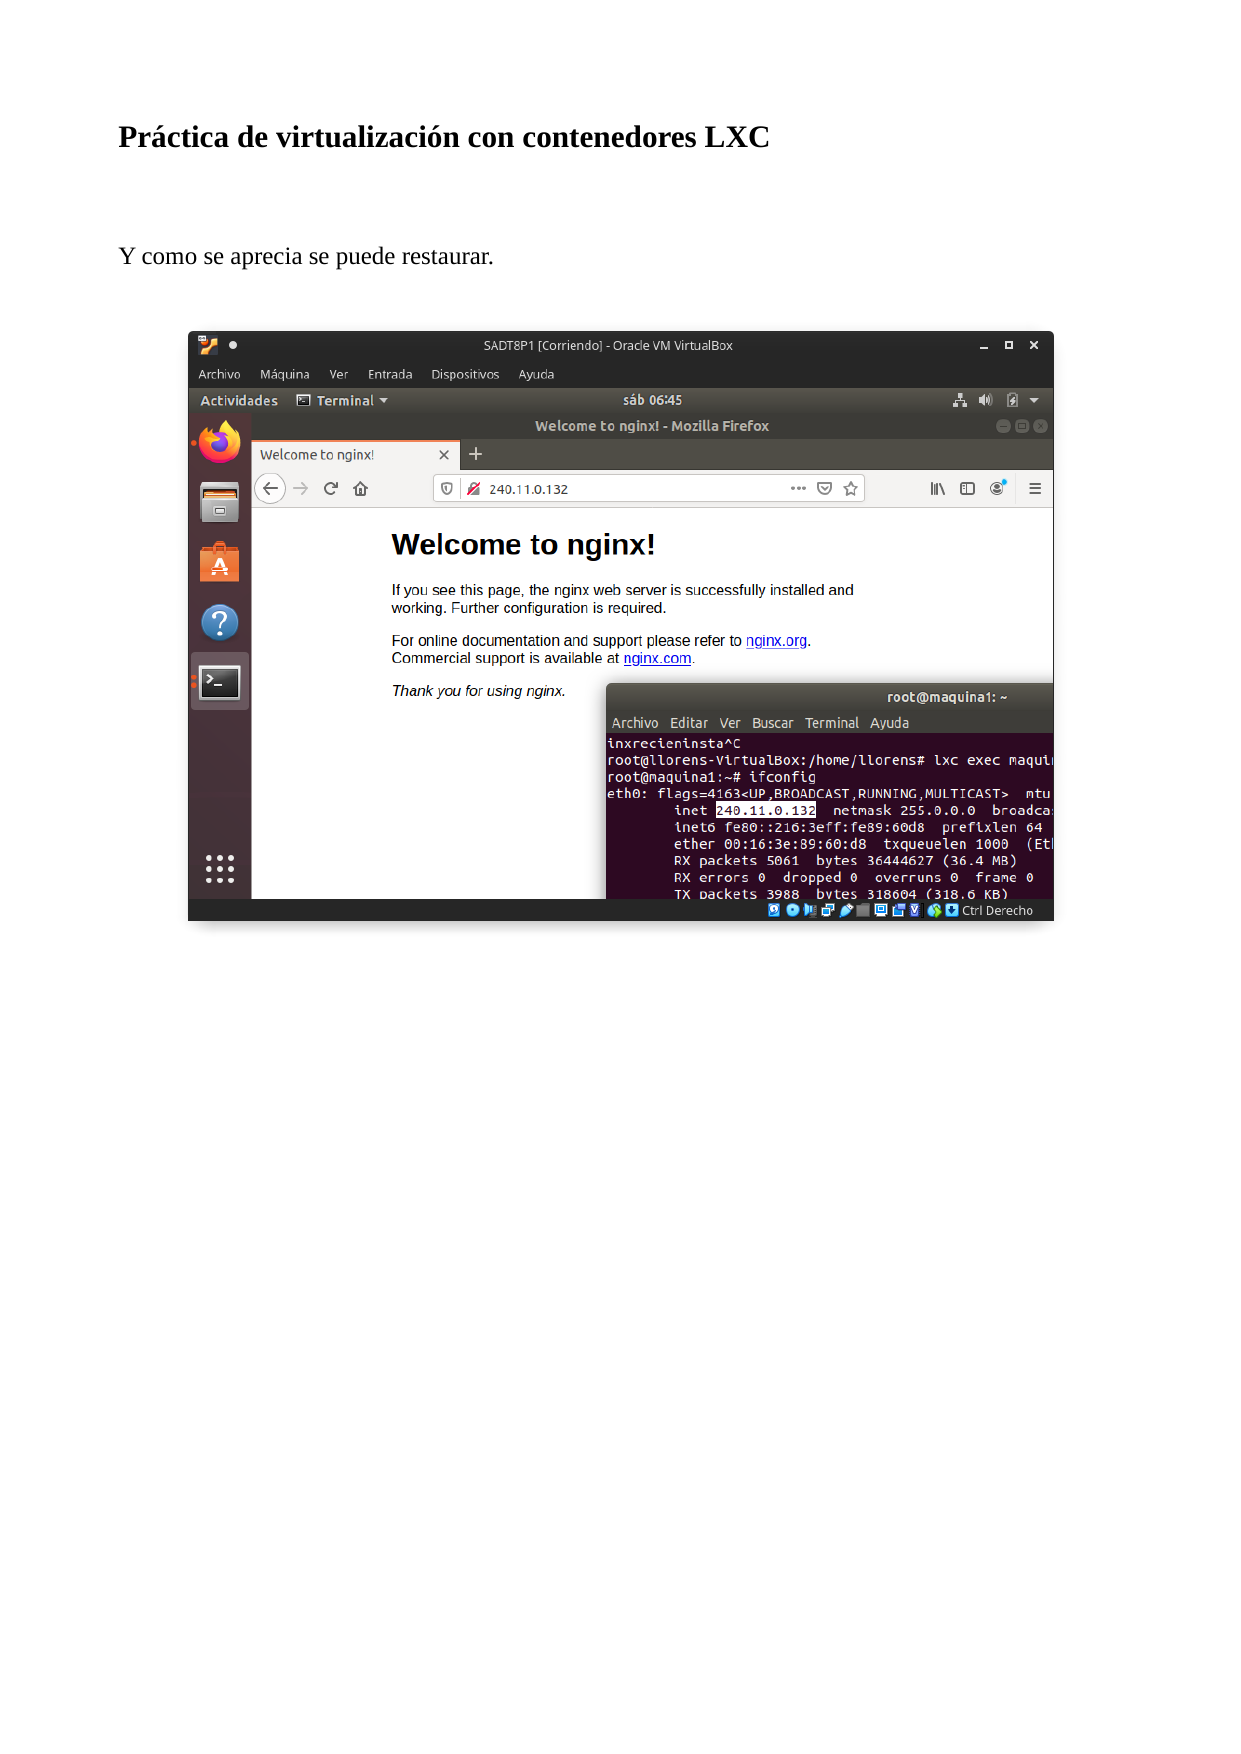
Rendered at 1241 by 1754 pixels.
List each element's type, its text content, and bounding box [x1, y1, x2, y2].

picture [118, 298, 1123, 1000]
text Y como se aprecia se puede restaurar. [118, 241, 1122, 270]
